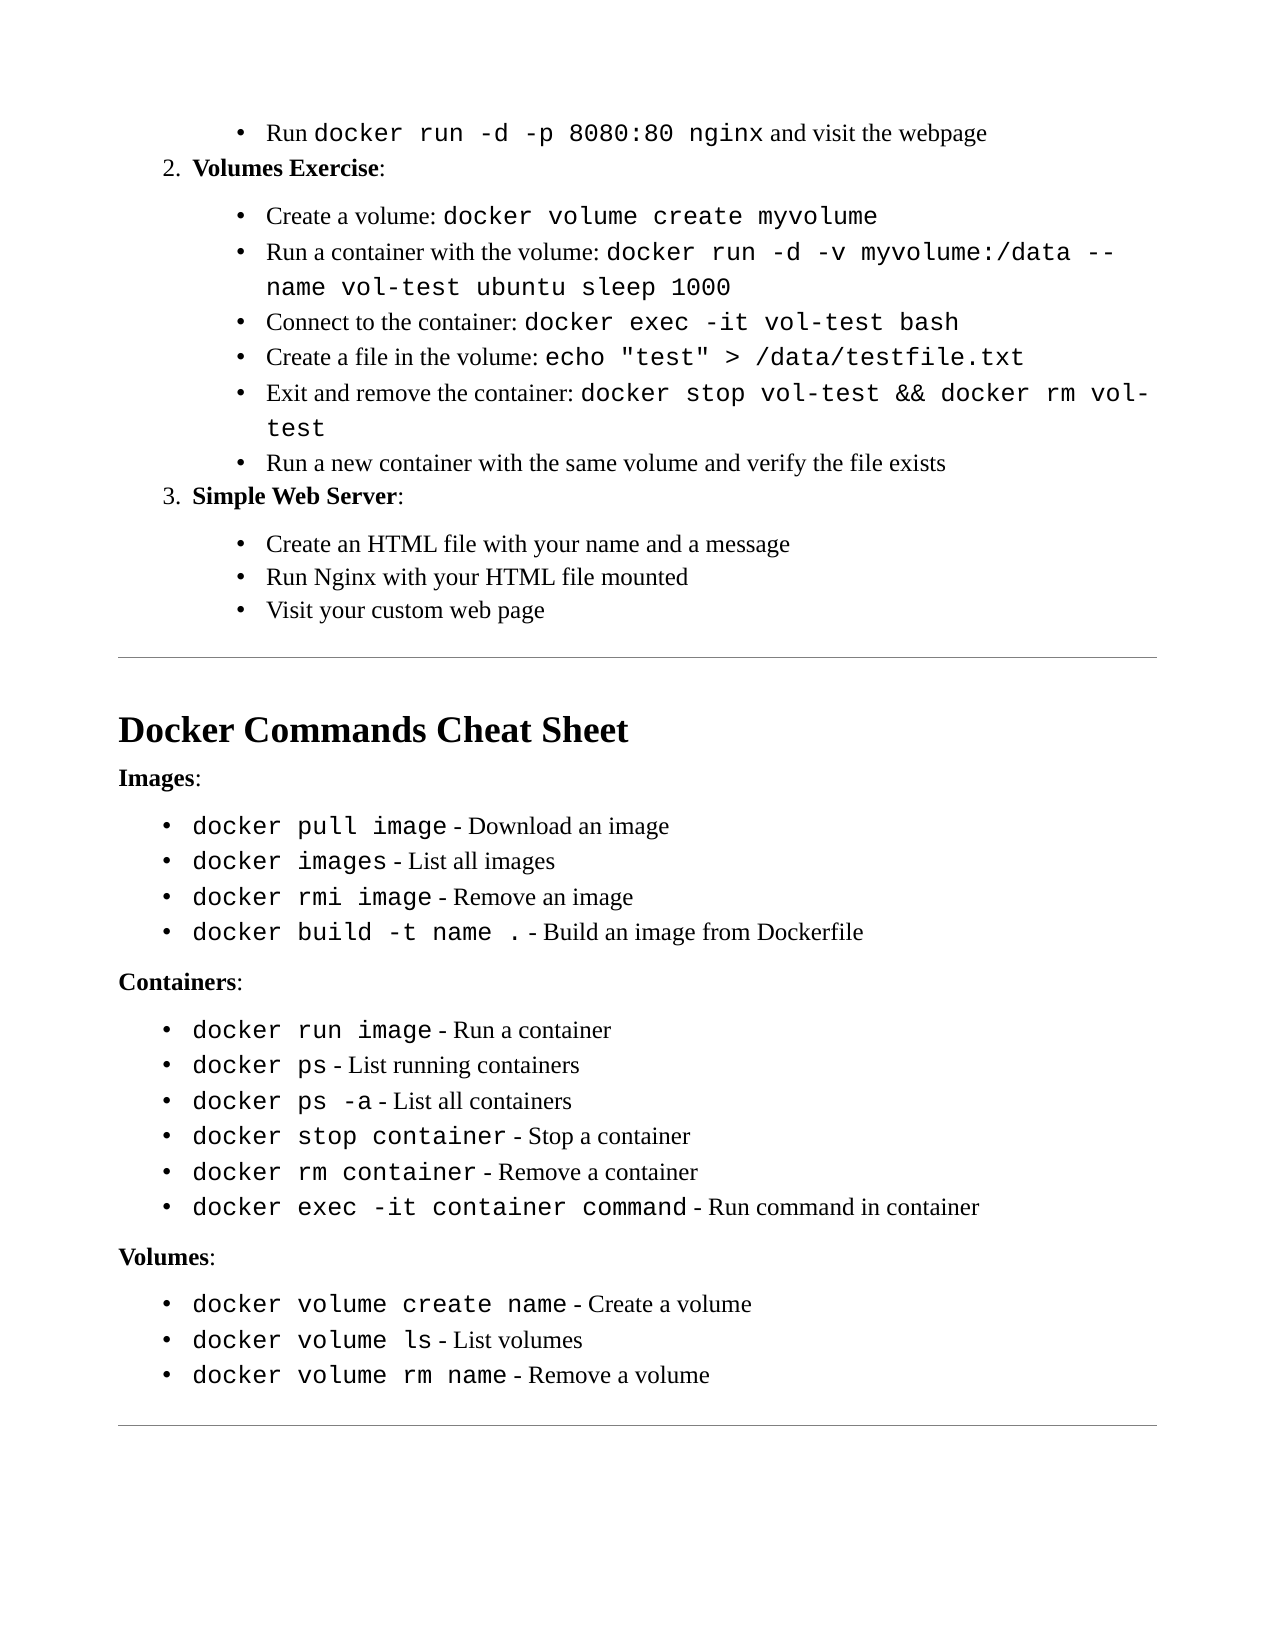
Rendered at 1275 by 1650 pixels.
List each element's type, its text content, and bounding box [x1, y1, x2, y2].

list docker build -t name . - Build an image from Dockerfile [162, 917, 1157, 948]
list Run a container with the volume: docker run -d -v myvolume:/data --name vol-test ubuntu sleep 1000 [236, 237, 1157, 302]
list docker ps -a - List all containers [162, 1086, 1157, 1117]
text Images: [118, 763, 1157, 792]
list docker exec -it container command - Run command in container [162, 1192, 1157, 1223]
list docker rmi image - Remove an image [162, 882, 1157, 913]
list docker volume create name - Create a volume [162, 1289, 1157, 1320]
list Run a new container with the same volume and verify the file exists [236, 448, 1157, 477]
list docker stop container - Stop a container [162, 1121, 1157, 1152]
list docker volume rm name - Remove a volume [162, 1360, 1157, 1391]
text Containers: [118, 967, 1157, 996]
list Create an HTML file with your name and a message [236, 529, 1157, 558]
list Visit your custom web page [236, 595, 1157, 624]
list Create a volume: docker volume create myvolume [236, 201, 1157, 232]
list docker rm container - Remove a container [162, 1157, 1157, 1187]
list docker run image - Run a container [162, 1015, 1157, 1046]
list Run docker run -d -p 8080:80 nginx and visit the webpage [236, 118, 1157, 149]
subtitle Docker Commands Cheat Sheet [118, 708, 1157, 751]
list docker pull image - Download an image [162, 811, 1157, 842]
text Volumes: [118, 1242, 1157, 1271]
list Connect to the container: docker exec -it vol-test bash [236, 307, 1157, 338]
list Exit and remove the container: docker stop vol-test && docker rm vol-test [236, 378, 1157, 444]
list docker ps - List running containers [162, 1050, 1157, 1081]
list Create a file in the volume: echo "test" > /data/testfile.txt [236, 342, 1157, 373]
list Run Nginx with your HTML file mounted [236, 562, 1157, 591]
list Volumes Exercise: [162, 153, 1157, 182]
list Simple Web Server: [162, 481, 1157, 510]
list docker images - List all images [162, 846, 1157, 877]
list docker volume ls - List volumes [162, 1325, 1157, 1356]
